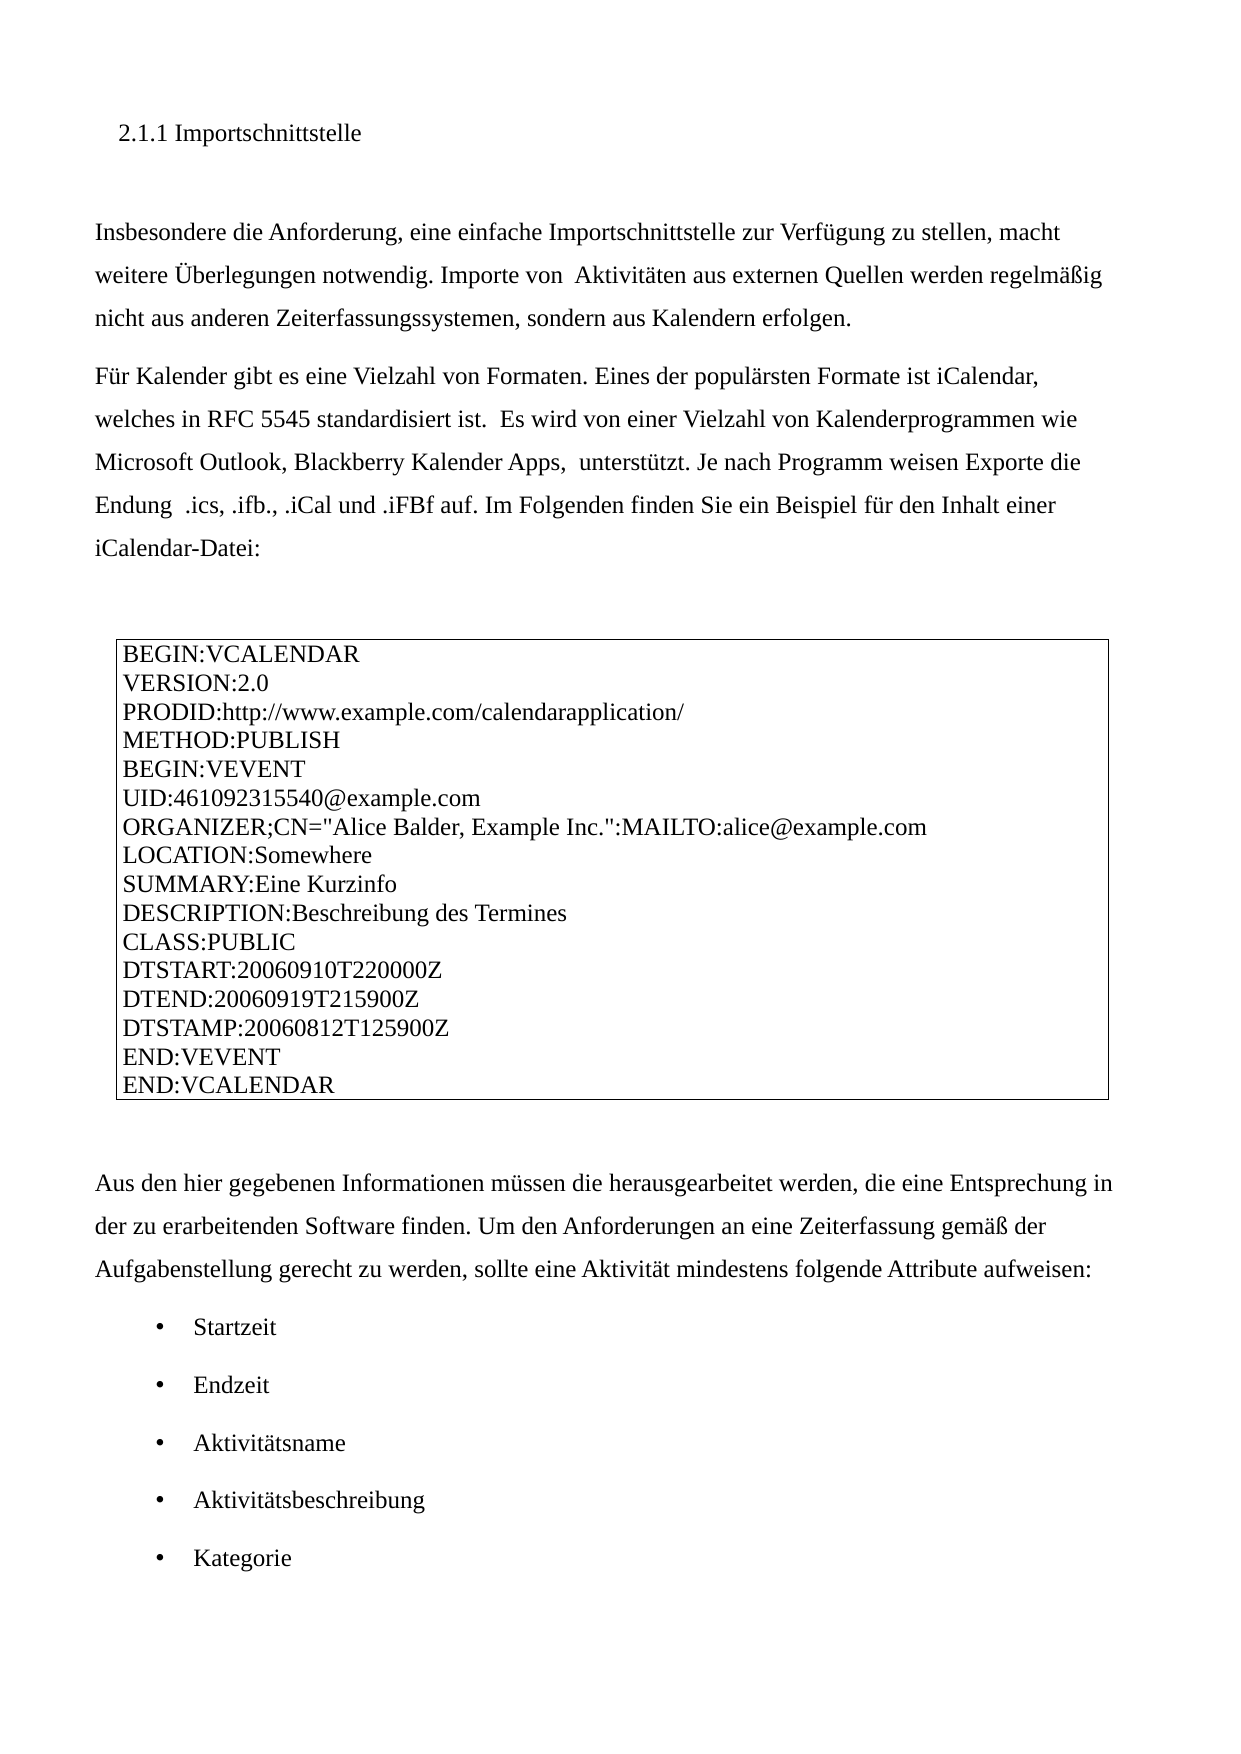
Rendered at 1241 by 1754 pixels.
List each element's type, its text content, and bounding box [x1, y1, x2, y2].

list Kategorie [156, 1543, 1122, 1572]
list Aktivitätsname [156, 1428, 1122, 1456]
list Startzeit [156, 1312, 1122, 1341]
list Aktivitätsbeschreibung [156, 1485, 1122, 1514]
subtitle 2.1.1 Importschnittstelle [118, 118, 1122, 147]
text Aus den hier gegebenen Informationen müssen die herausgearbeitet werden, die eine Entsprechung in der zu erarbeitenden Software finden. Um den Anforderungen an eine Zeiterfassung gemäß der Aufgabenstellung gerecht zu werden, sollte eine Aktivität mindestens folgende Attribute aufweisen: [94, 1168, 1122, 1283]
text Insbesondere die Anforderung, eine einfache Importschnittstelle zur Verfügung zu stellen, macht weitere Überlegungen notwendig. Importe von Aktivitäten aus externen Quellen werden regelmäßig nicht aus anderen Zeiterfassungssystemen, sondern aus Kalendern erfolgen. [94, 217, 1122, 332]
list Endzeit [156, 1370, 1122, 1399]
text Für Kalender gibt es eine Vielzahl von Formaten. Eines der populärsten Formate ist iCalendar, welches in RFC 5545 standardisiert ist. Es wird von einer Vielzahl von Kalenderprogrammen wie Microsoft Outlook, Blackberry Kalender Apps, unterstützt. Je nach Programm weisen Exporte die Endung .ics, .ifb., .iCal und .iFBf auf. Im Folgenden finden Sie ein Beispiel für den Inhalt einer iCalendar-Datei: [94, 361, 1122, 562]
